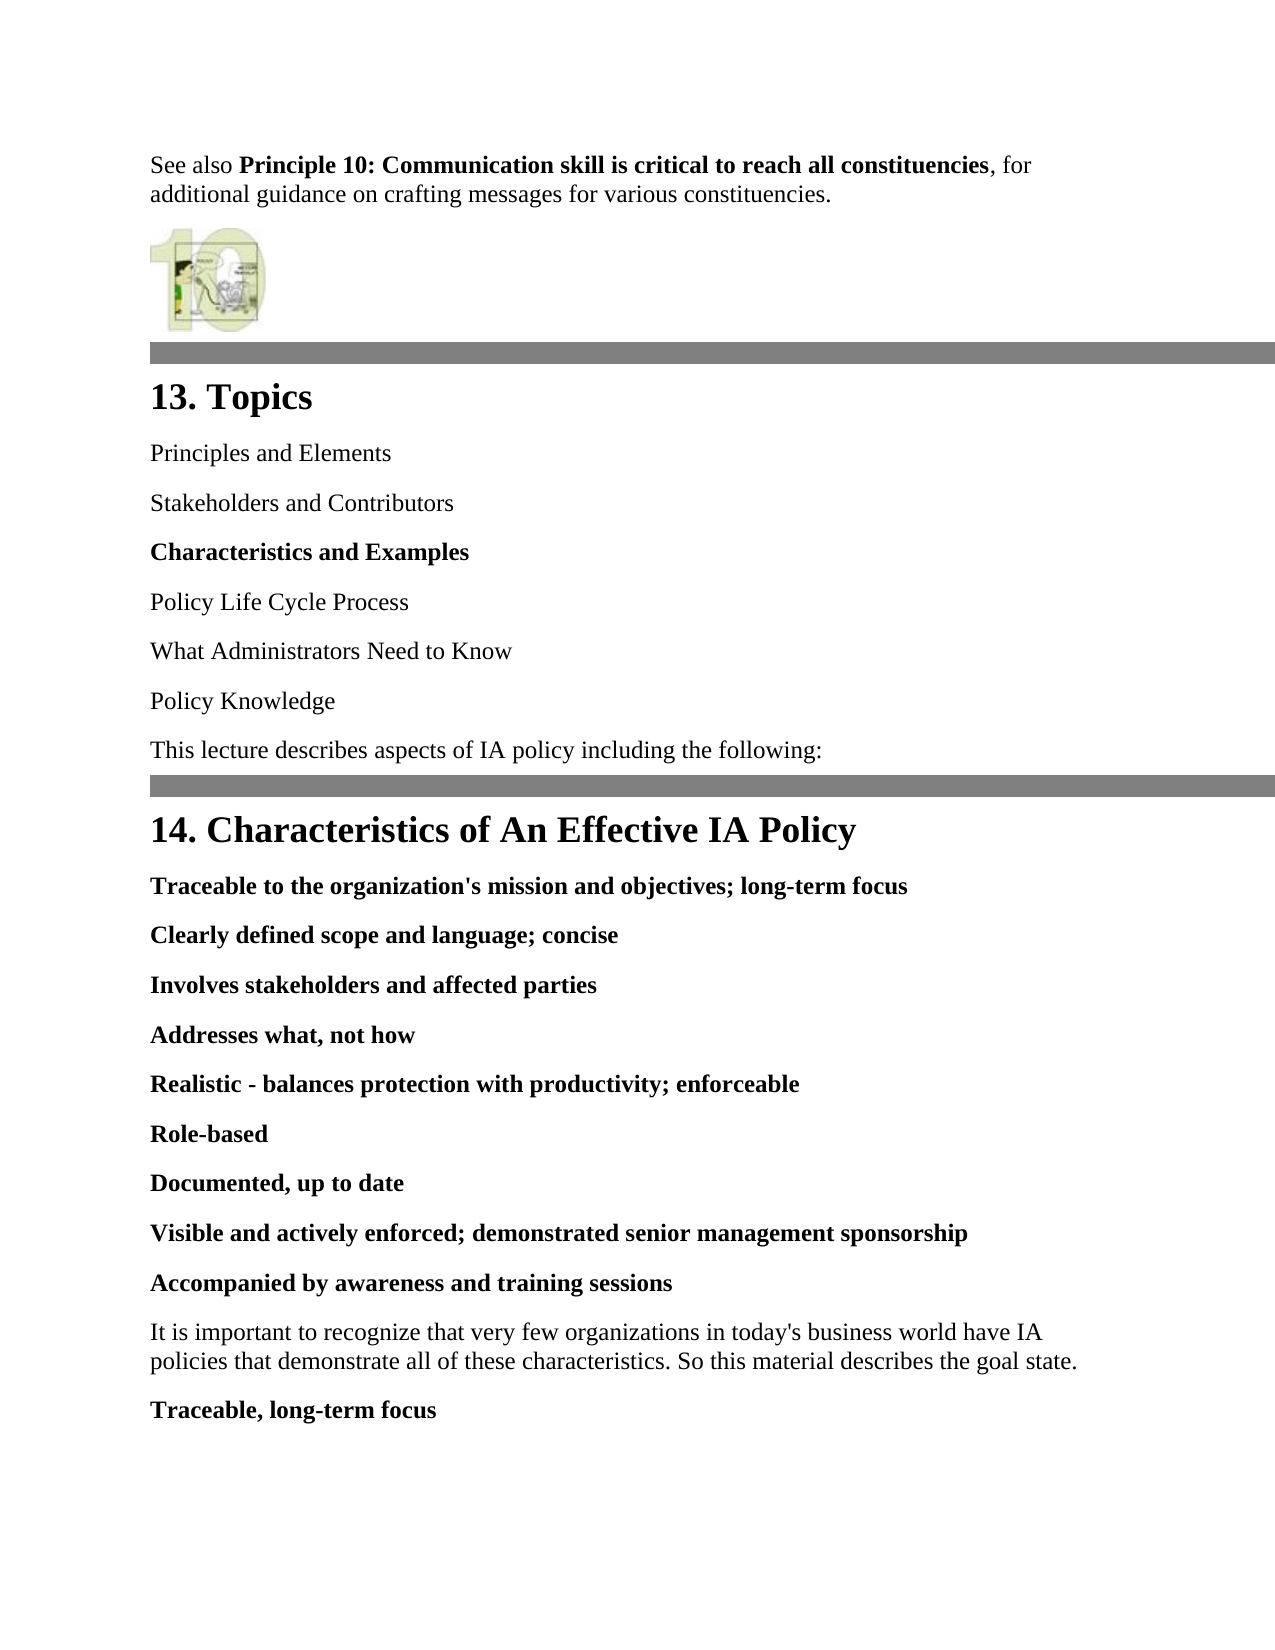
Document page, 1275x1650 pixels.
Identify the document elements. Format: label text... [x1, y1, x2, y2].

subtitle 14. Characteristics of An Effective IA Policy [150, 807, 1125, 850]
text What Administrators Need to Know [150, 636, 1125, 665]
text Realistic - balances protection with productivity; enforceable [150, 1069, 1125, 1098]
text Documented, up to date [150, 1168, 1125, 1197]
text Policy Life Cycle Process [150, 587, 1125, 616]
text Involves stakeholders and affected parties [150, 970, 1125, 999]
text Traceable, long-term focus [150, 1396, 1125, 1424]
text Role-based [150, 1119, 1125, 1148]
text Traceable to the organization's mission and objectives; long-term focus [150, 871, 1125, 900]
text Clearly defined scope and language; concise [150, 921, 1125, 949]
text This lecture describes aspects of IA policy including the following: [150, 736, 1125, 764]
text Addresses what, not how [150, 1020, 1125, 1048]
text It is important to recognize that very few organizations in today's business world have IA policies that demonstrate all of these characteristics. So this material describes the goal state. [150, 1317, 1125, 1375]
subtitle 13. Topics [150, 374, 1125, 417]
text Principles and Elements [150, 438, 1125, 467]
text See also Principle 10: Communication skill is critical to reach all constituencies, for additional guidance on crafting messages for various constituencies. [150, 150, 1125, 207]
text Policy Knowledge [150, 686, 1125, 715]
text Characteristics and Examples [150, 537, 1125, 566]
text Accompanied by awareness and training sessions [150, 1268, 1125, 1296]
text Stakeholders and Contributors [150, 488, 1125, 516]
text Visible and actively enforced; demonstrated senior management sponsorship [150, 1218, 1125, 1247]
